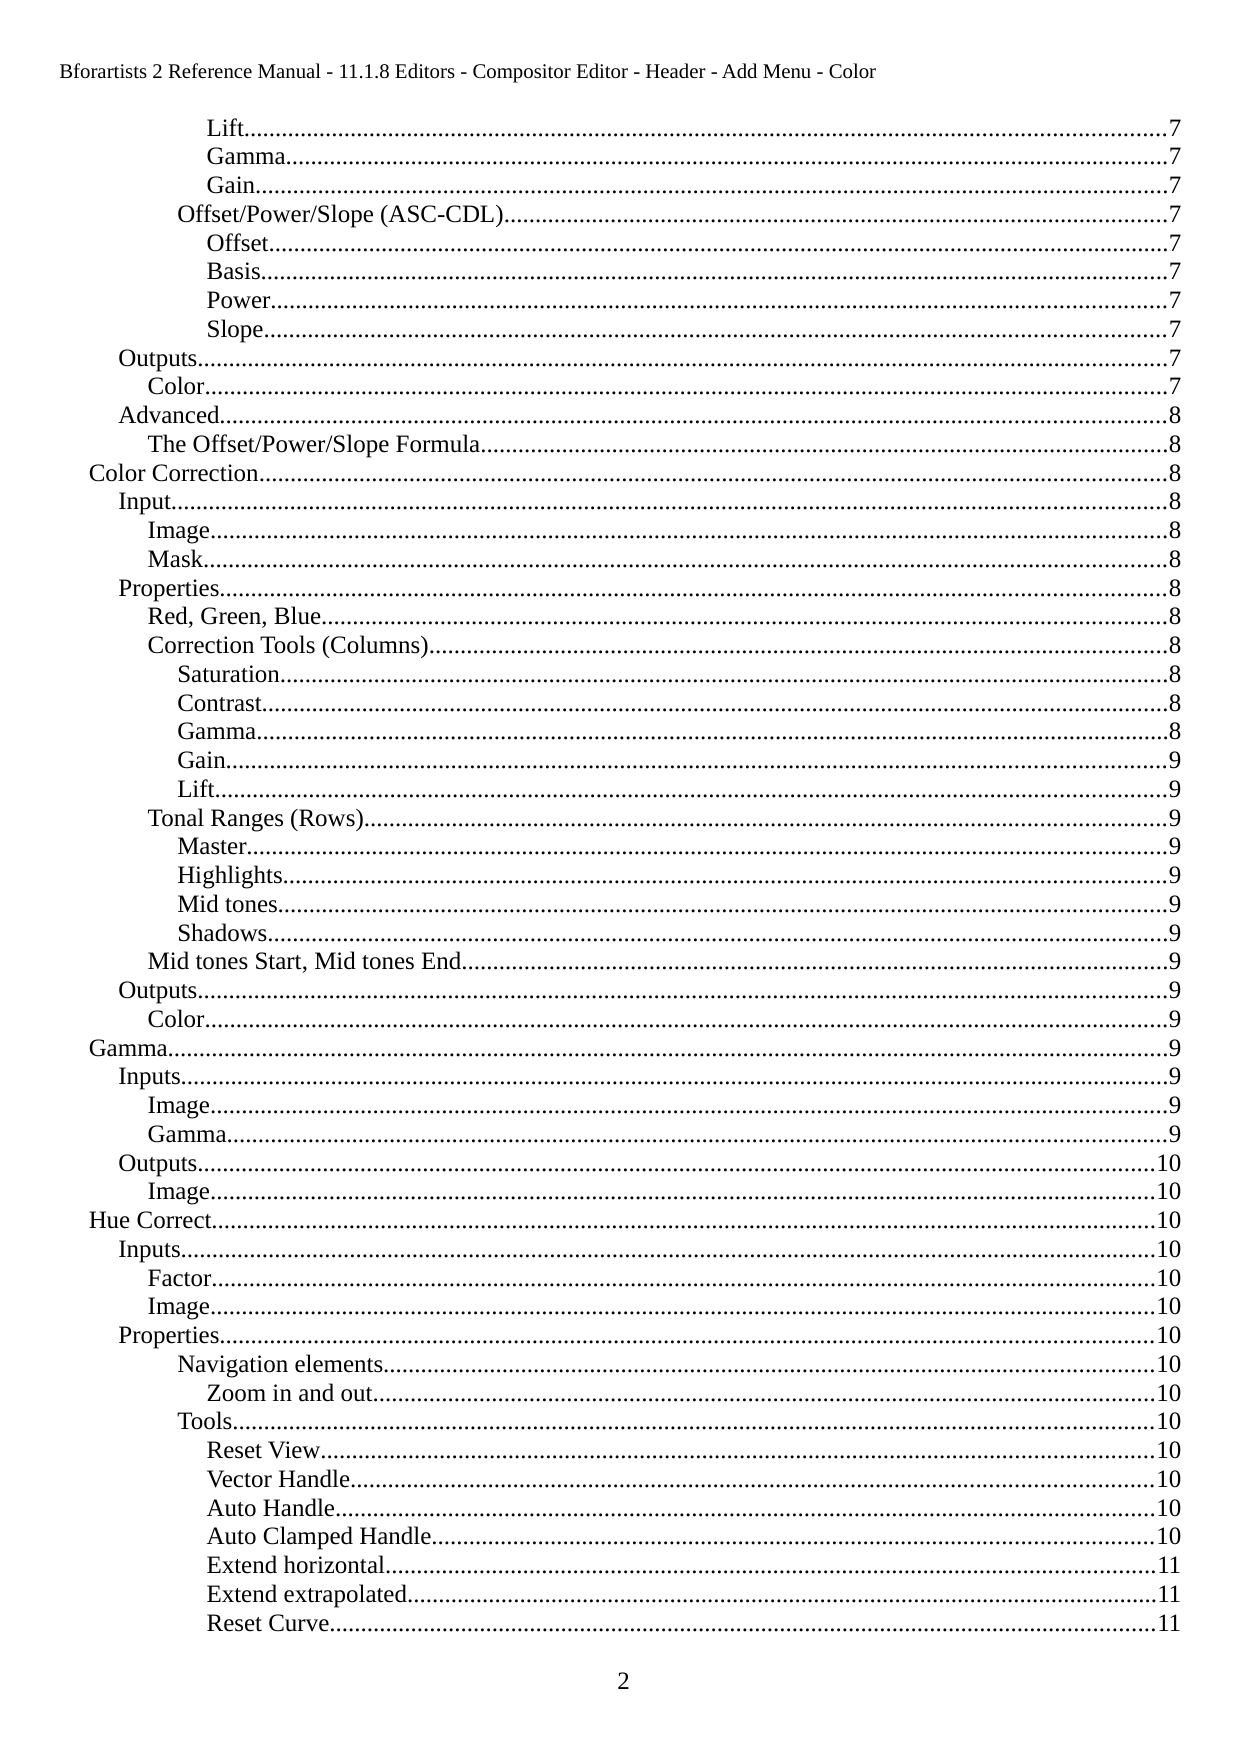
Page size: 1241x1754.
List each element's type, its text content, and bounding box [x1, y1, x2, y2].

text Auto Clamped Handle 10 [206, 1521, 1181, 1550]
text Slope 7 [206, 314, 1181, 343]
text Mid tones 9 [177, 889, 1181, 918]
text Reset View 10 [206, 1435, 1181, 1464]
text Inputs 9 [118, 1061, 1181, 1090]
text Gamma 9 [88, 1033, 1181, 1061]
text Gamma 7 [206, 141, 1181, 170]
text Lift 9 [177, 774, 1181, 803]
text Properties 10 [118, 1320, 1181, 1349]
text Extend horizontal 11 [206, 1550, 1181, 1579]
text Image 8 [147, 515, 1181, 544]
text Zoom in and out 10 [206, 1378, 1181, 1406]
text Outputs 9 [118, 975, 1181, 1004]
text Red, Green, Blue 8 [147, 601, 1181, 630]
text Extend extrapolated 11 [206, 1579, 1181, 1608]
text Gain 7 [206, 170, 1181, 199]
text Power 7 [206, 285, 1181, 314]
text Contrast 8 [177, 688, 1181, 716]
text Offset/Power/Slope (ASC-CDL) 7 [177, 199, 1181, 228]
text Offset 7 [206, 228, 1181, 256]
text Properties 8 [118, 573, 1181, 601]
text Lift 7 [206, 113, 1181, 141]
text Highlights 9 [177, 860, 1181, 889]
text Reset Curve 11 [206, 1608, 1181, 1636]
text The Offset/Power/Slope Formula 8 [147, 429, 1181, 458]
text Gamma 8 [177, 716, 1181, 745]
text Mid tones Start, Mid tones End 9 [147, 946, 1181, 975]
text Gamma 9 [147, 1119, 1181, 1148]
text Image 10 [147, 1176, 1181, 1205]
text Advanced 8 [118, 400, 1181, 429]
text Tonal Ranges (Rows) 9 [147, 803, 1181, 831]
text Navigation elements 10 [177, 1349, 1181, 1378]
text Color Correction 8 [88, 458, 1181, 486]
text Color 9 [147, 1004, 1181, 1033]
text Input 8 [118, 486, 1181, 515]
text Inputs 10 [118, 1234, 1181, 1263]
text Saturation 8 [177, 659, 1181, 688]
text Gain 9 [177, 745, 1181, 774]
text Image 9 [147, 1090, 1181, 1119]
text Outputs 10 [118, 1148, 1181, 1176]
text Color 7 [147, 371, 1181, 400]
text Tools 10 [177, 1406, 1181, 1435]
text Master 9 [177, 831, 1181, 860]
text Image 10 [147, 1291, 1181, 1320]
text Correction Tools (Columns) 8 [147, 630, 1181, 659]
text Auto Handle 10 [206, 1493, 1181, 1521]
text Mask 8 [147, 544, 1181, 573]
text Basis 7 [206, 256, 1181, 285]
text Factor 10 [147, 1263, 1181, 1291]
text Outputs 7 [118, 343, 1181, 371]
text Shadows 9 [177, 918, 1181, 946]
text Vector Handle 10 [206, 1464, 1181, 1493]
text Hue Correct 10 [88, 1205, 1181, 1234]
